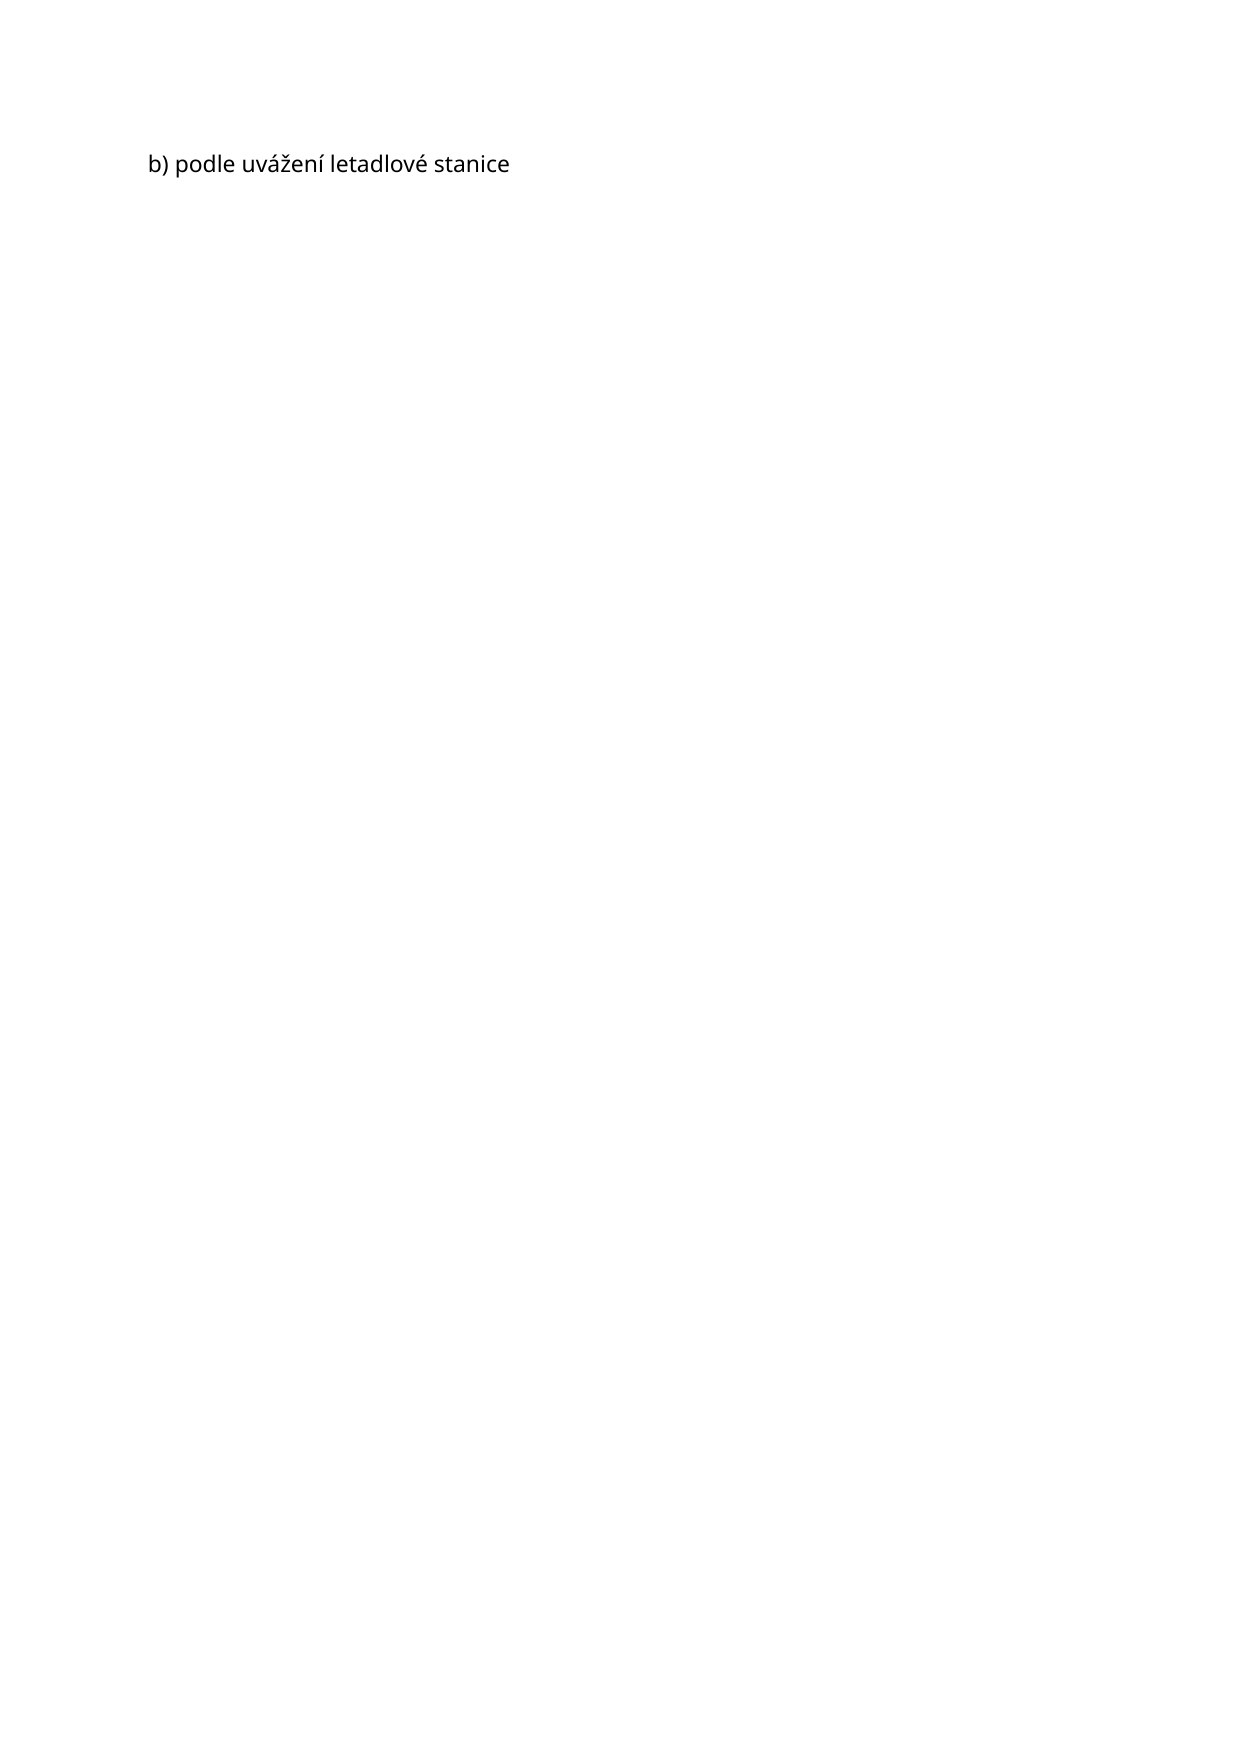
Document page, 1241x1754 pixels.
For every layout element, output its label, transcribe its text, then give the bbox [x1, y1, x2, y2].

text b) podle uvážení letadlové stanice [148, 148, 1093, 179]
